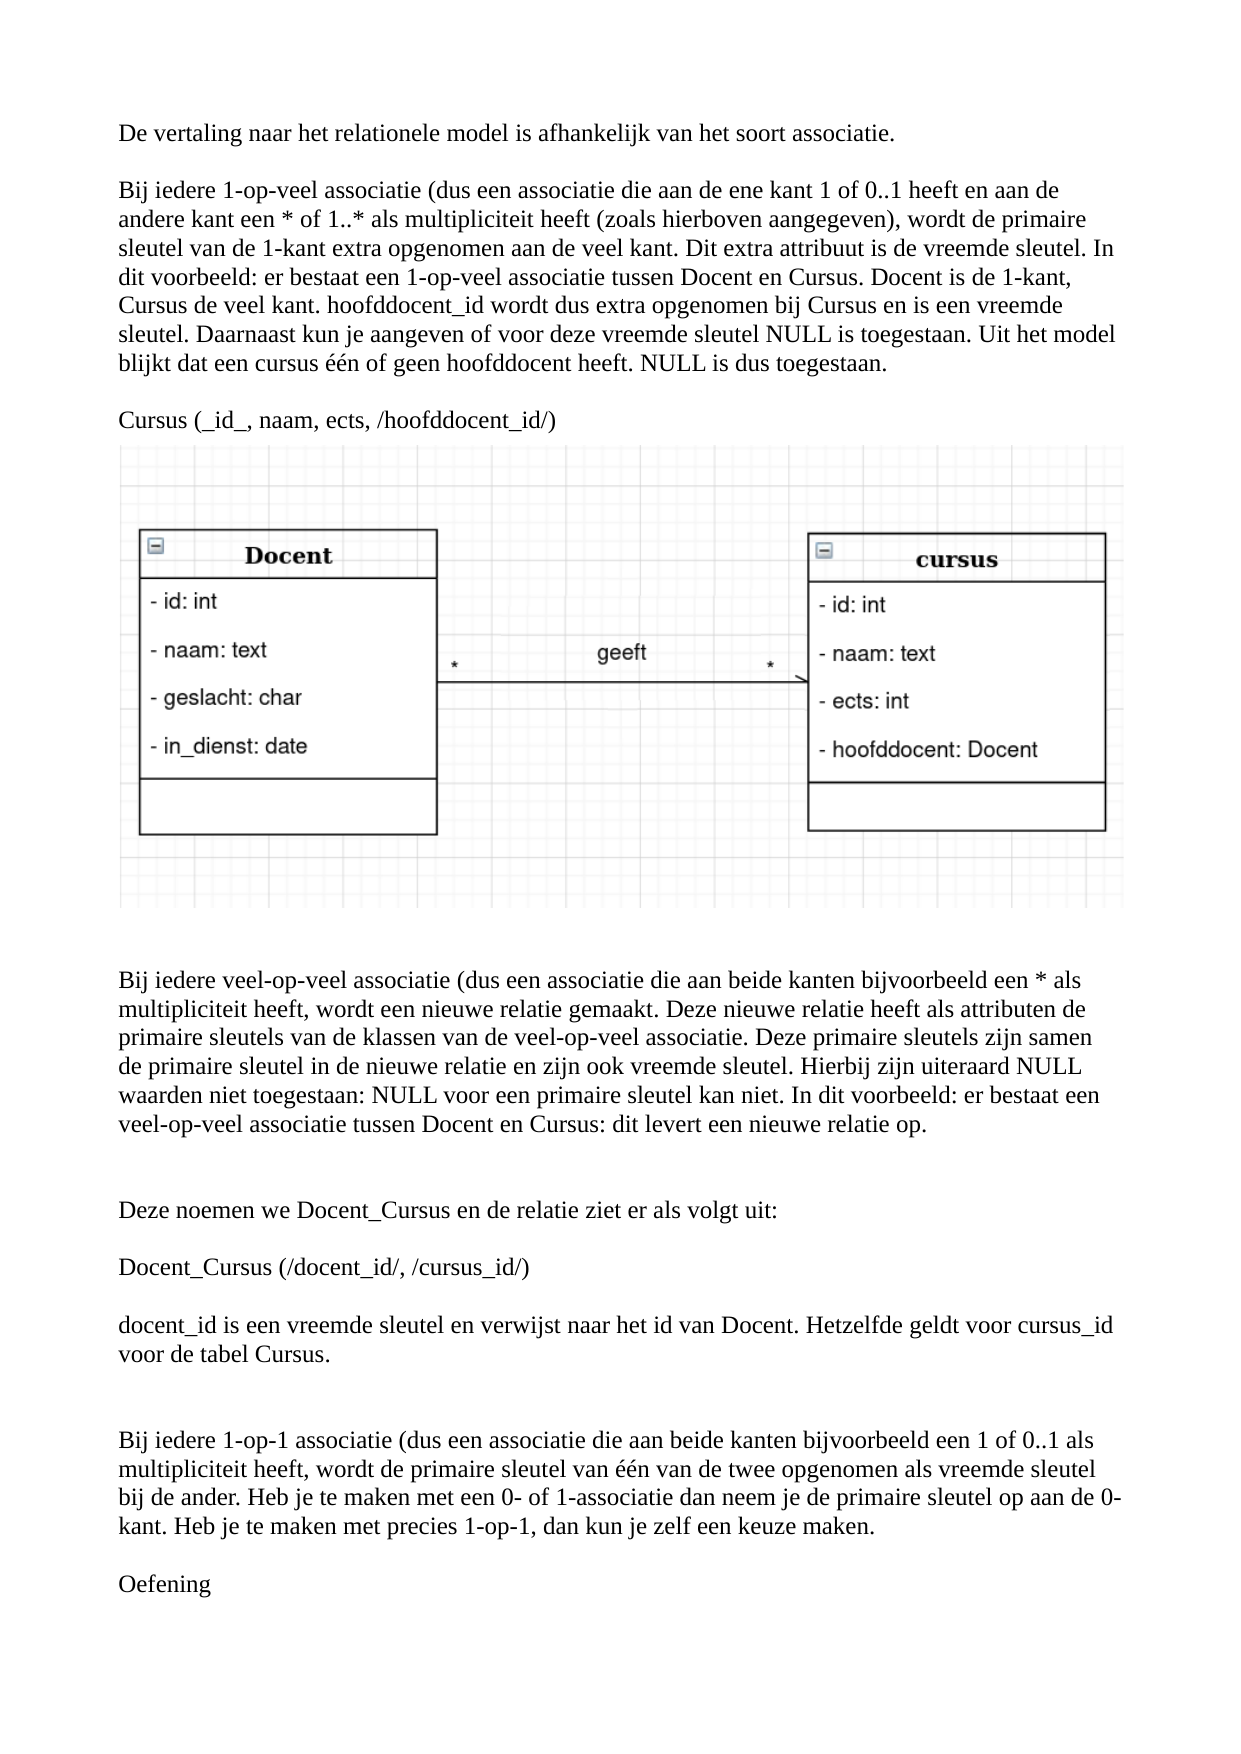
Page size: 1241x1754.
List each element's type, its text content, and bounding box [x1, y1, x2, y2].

text De vertaling naar het relationele model is afhankelijk van het soort associatie. [118, 118, 1122, 147]
text Bij iedere veel-op-veel associatie (dus een associatie die aan beide kanten bijvoorbeeld een * als multipliciteit heeft, wordt een nieuwe relatie gemaakt. Deze nieuwe relatie heeft als attributen de primaire sleutels van de klassen van de veel-op-veel associatie. Deze primaire sleutels zijn samen de primaire sleutel in de nieuwe relatie en zijn ook vreemde sleutel. Hierbij zijn uiteraard NULL waarden niet toegestaan: NULL voor een primaire sleutel kan niet. In dit voorbeeld: er bestaat een veel-op-veel associatie tussen Docent en Cursus: dit levert een nieuwe relatie op. [118, 965, 1122, 1137]
text Bij iedere 1-op-veel associatie (dus een associatie die aan de ene kant 1 of 0..1 heeft en aan de andere kant een * of 1..* als multipliciteit heeft (zoals hierboven aangegeven), wordt de primaire sleutel van de 1-kant extra opgenomen aan de veel kant. Dit extra attribuut is de vreemde sleutel. In dit voorbeeld: er bestaat een 1-op-veel associatie tussen Docent en Cursus. Docent is de 1-kant, Cursus de veel kant. hoofddocent_id wordt dus extra opgenomen bij Cursus en is een vreemde sleutel. Daarnaast kun je aangeven of voor deze vreemde sleutel NULL is toegestaan. Uit het model blijkt dat een cursus één of geen hoofddocent heeft. NULL is dus toegestaan. [118, 176, 1122, 377]
picture [119, 445, 1124, 908]
text Oefening [118, 1569, 1122, 1597]
text docent_id is een vreemde sleutel en verwijst naar het id van Docent. Hetzelfde geldt voor cursus_id voor de tabel Cursus. [118, 1310, 1122, 1367]
text Cursus (_id_, naam, ects, /hoofddocent_id/) [118, 406, 1122, 434]
text Docent_Cursus (/docent_id/, /cursus_id/) [118, 1252, 1122, 1281]
text Bij iedere 1-op-1 associatie (dus een associatie die aan beide kanten bijvoorbeeld een 1 of 0..1 als multipliciteit heeft, wordt de primaire sleutel van één van de twee opgenomen als vreemde sleutel bij de ander. Heb je te maken met een 0- of 1-associatie dan neem je de primaire sleutel op aan de 0-kant. Heb je te maken met precies 1-op-1, dan kun je zelf een keuze maken. [118, 1425, 1122, 1540]
text Deze noemen we Docent_Cursus en de relatie ziet er als volgt uit: [118, 1195, 1122, 1224]
